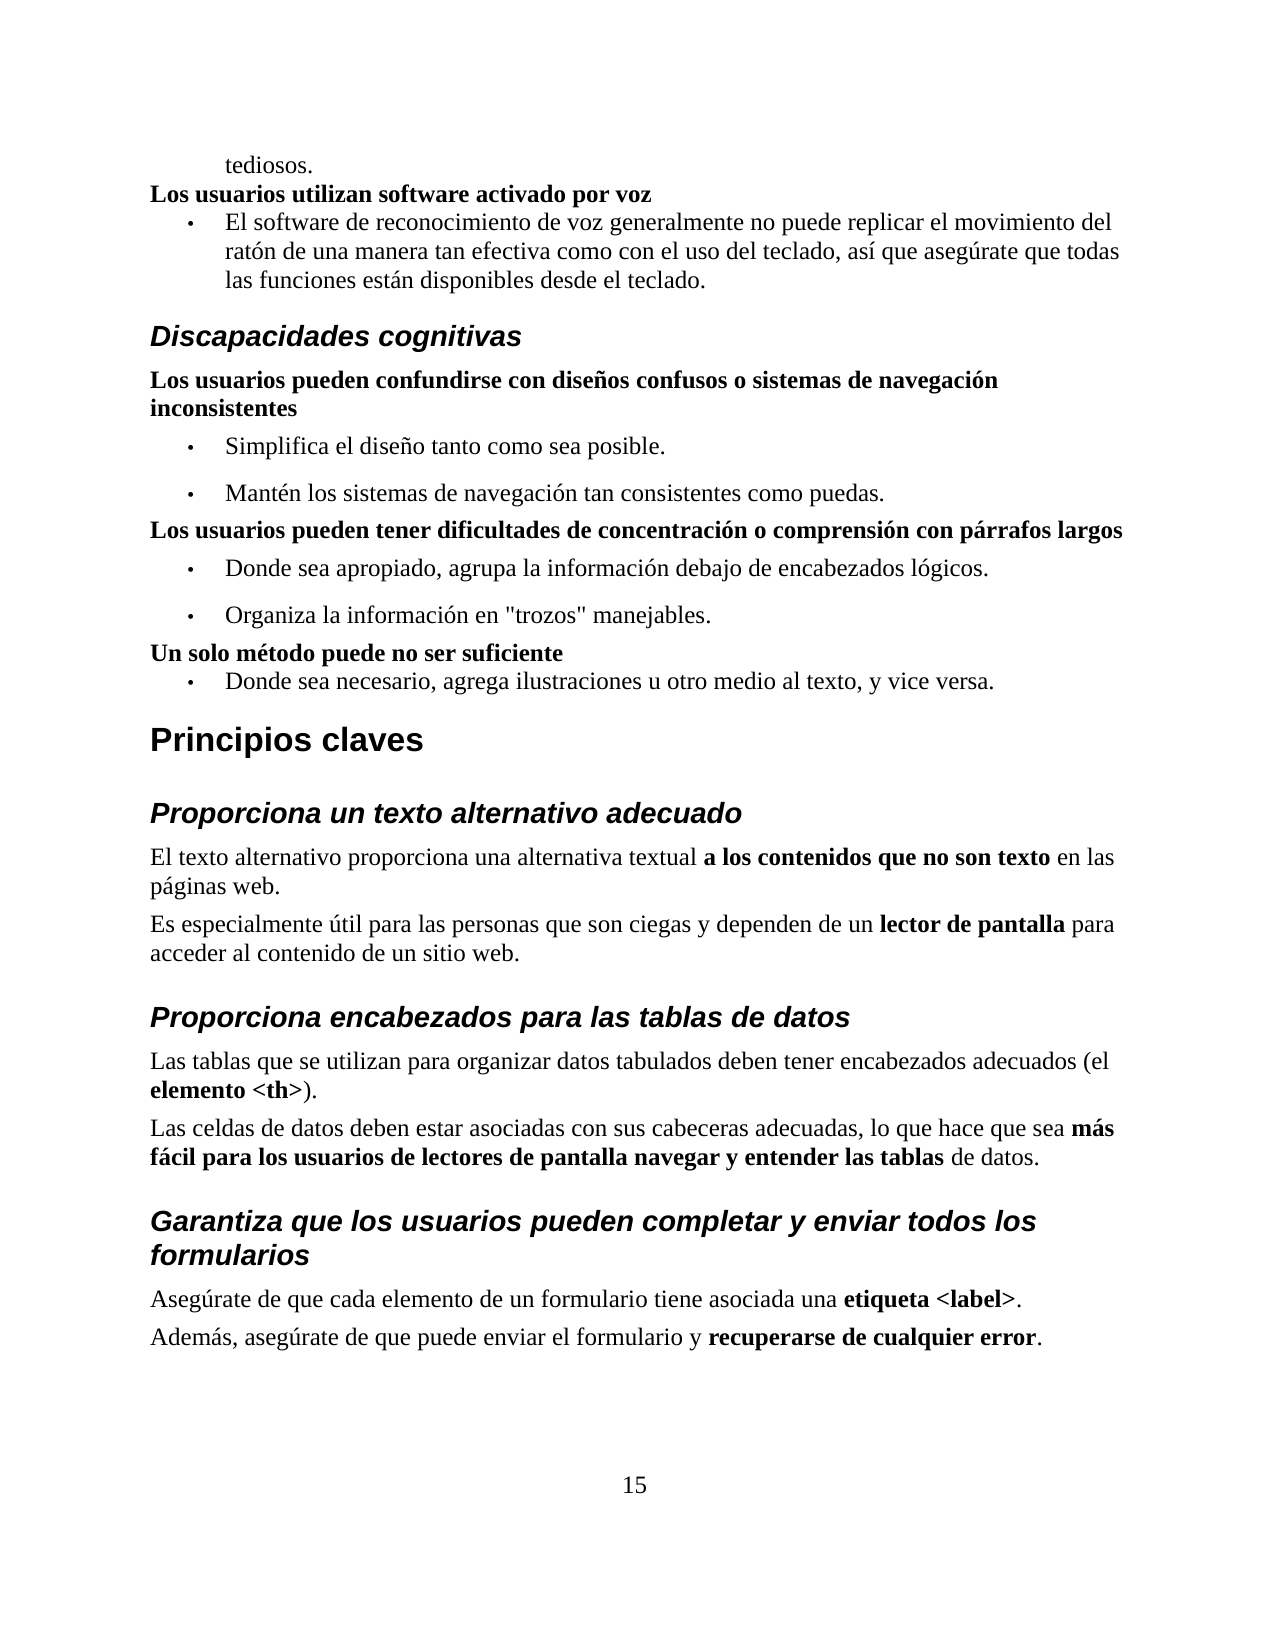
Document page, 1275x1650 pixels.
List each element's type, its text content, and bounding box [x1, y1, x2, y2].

text Además, asegúrate de que puede enviar el formulario y recuperarse de cualquier error. [150, 1322, 1125, 1350]
subtitle Proporciona un texto alternativo adecuado [150, 796, 1125, 830]
subtitle Principios claves [150, 720, 1125, 759]
text Un solo método puede no ser suficiente [150, 638, 1125, 666]
subtitle Proporciona encabezados para las tablas de datos [150, 1000, 1125, 1034]
text Asegúrate de que cada elemento de un formulario tiene asociada una etiqueta <label>. [150, 1284, 1125, 1313]
list Simplifica el diseño tanto como sea posible. [187, 431, 1125, 460]
text Los usuarios utilizan software activado por voz [150, 179, 1125, 207]
subtitle Discapacidades cognitivas [150, 319, 1125, 352]
text Es especialmente útil para las personas que son ciegas y dependen de un lector de pantalla para acceder al contenido de un sitio web. [150, 909, 1125, 966]
text Los usuarios pueden confundirse con diseños confusos o sistemas de navegación inconsistentes [150, 365, 1125, 422]
list El software de reconocimiento de voz generalmente no puede replicar el movimiento del ratón de una manera tan efectiva como con el uso del teclado, así que asegúrate que todas las funciones están disponibles desde el teclado. [187, 207, 1125, 294]
subtitle Garantiza que los usuarios pueden completar y enviar todos los formularios [150, 1204, 1125, 1271]
list Mantén los sistemas de navegación tan consistentes como puedas. [187, 478, 1125, 507]
list Organiza la información en "trozos" manejables. [187, 600, 1125, 629]
text Las celdas de datos deben estar asociadas con sus cabeceras adecuadas, lo que hace que sea más fácil para los usuarios de lectores de pantalla navegar y entender las tablas de datos. [150, 1113, 1125, 1170]
text Las tablas que se utilizan para organizar datos tabulados deben tener encabezados adecuados (el elemento <th>). [150, 1046, 1125, 1104]
list tediosos. [187, 150, 1125, 179]
list Donde sea apropiado, agrupa la información debajo de encabezados lógicos. [187, 553, 1125, 582]
list Donde sea necesario, agrega ilustraciones u otro medio al texto, y vice versa. [187, 666, 1125, 695]
text Los usuarios pueden tener dificultades de concentración o comprensión con párrafos largos [150, 516, 1125, 544]
text El texto alternativo proporciona una alternativa textual a los contenidos que no son texto en las páginas web. [150, 842, 1125, 900]
